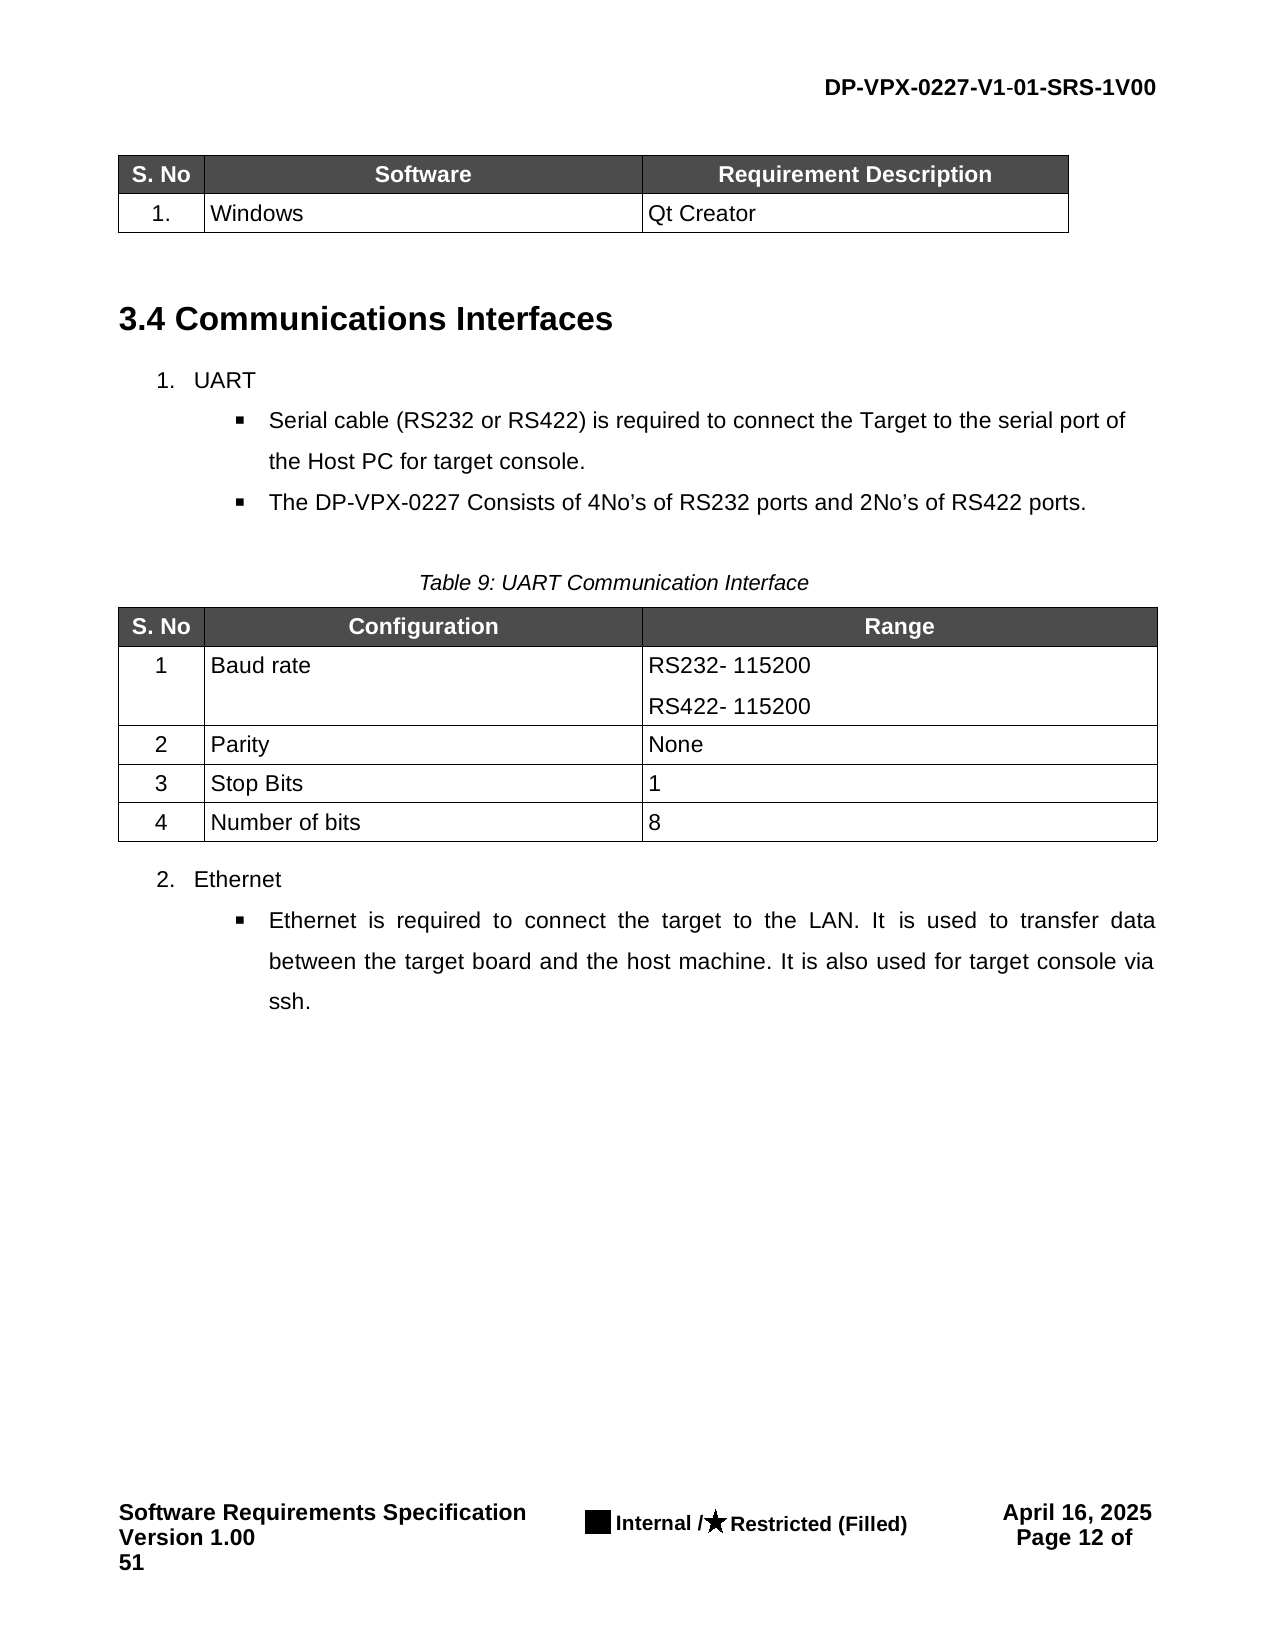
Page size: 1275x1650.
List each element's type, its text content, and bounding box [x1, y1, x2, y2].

list Serial cable (RS232 or RS422) is required to connect the Target to the serial port of the Host PC for target console. [231, 407, 1156, 474]
table_cell Baud rate [205, 647, 642, 725]
table_cell 8 [643, 803, 1157, 841]
table_cell 1. [119, 194, 204, 232]
table_header Configuration [205, 608, 642, 646]
table_header Range [643, 608, 1157, 646]
table_cell 1 [643, 765, 1157, 802]
table_cell Parity [205, 726, 642, 763]
table_cell Stop Bits [205, 765, 642, 802]
table_header S. No [119, 608, 204, 646]
list The DP-VPX-0227 Consists of 4No’s of RS232 ports and 2No’s of RS422 ports. [231, 488, 1156, 515]
table_header Requirement Description [643, 156, 1068, 193]
table_cell 3 [119, 765, 204, 802]
table_cell None [643, 726, 1157, 763]
table_cell RS232- 115200 RS422- 115200 [643, 647, 1157, 725]
table_cell 4 [119, 803, 204, 841]
subtitle Communications Interfaces [118, 298, 1156, 337]
table_header S. No [119, 156, 204, 193]
text Table 9: UART Communication Interface [118, 569, 1156, 594]
list Ethernet is required to connect the target to the LAN. It is used to transfer data between the target board and the host machine. It is also used for target console via ssh. [231, 906, 1156, 1015]
list UART [156, 366, 1156, 393]
table_cell Qt Creator [643, 194, 1068, 232]
list Ethernet [156, 866, 1156, 893]
table_cell 2 [119, 726, 204, 763]
table_cell Windows [205, 194, 642, 232]
table_cell Number of bits [205, 803, 642, 841]
table_header Software [205, 156, 642, 193]
table_cell 1 [119, 647, 204, 725]
